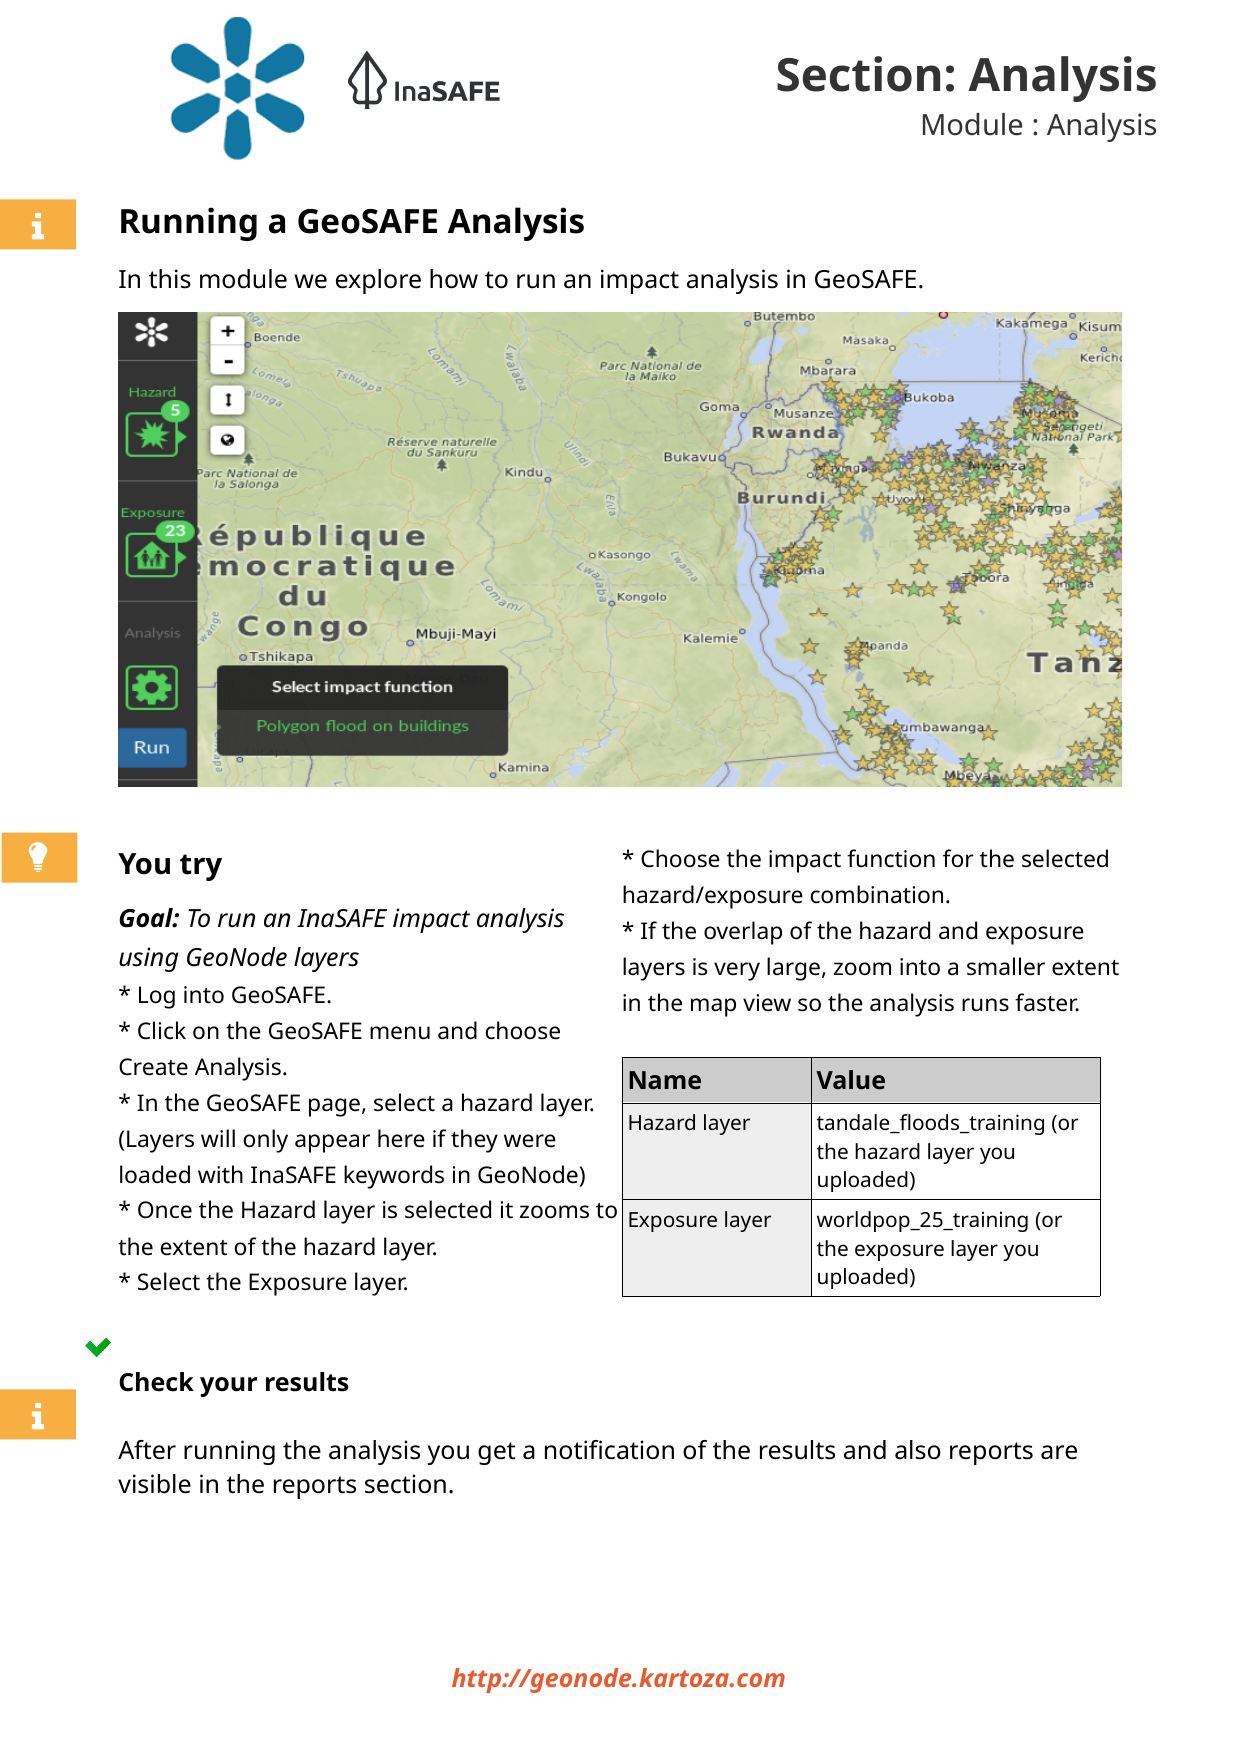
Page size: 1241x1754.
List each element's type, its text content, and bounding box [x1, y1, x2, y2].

table_header Name [623, 1058, 811, 1102]
text Check your results [118, 1364, 1122, 1398]
text * Choose the impact function for the selected hazard/exposure combination. [622, 843, 1122, 910]
text After running the analysis you get a notification of the results and also reports are visible in the reports section. [118, 1433, 1122, 1535]
picture [118, 312, 1123, 787]
text In this module we explore how to run an impact analysis in GeoSAFE. [118, 262, 1122, 296]
subtitle Running a GeoSAFE Analysis [118, 198, 1122, 243]
text * Click on the GeoSAFE menu and choose Create Analysis. [118, 1015, 619, 1082]
text * Once the Hazard layer is selected it zooms to the extent of the hazard layer. [118, 1194, 619, 1262]
table_cell Hazard layer [623, 1104, 811, 1199]
picture [328, 32, 525, 129]
table_cell tandale_floods_training (or the hazard layer you uploaded) [812, 1104, 1100, 1199]
text * In the GeoSAFE page, select a hazard layer. (Layers will only appear here if they were loaded with InaSAFE keywords in GeoNode) [118, 1087, 619, 1190]
table_cell Exposure layer [623, 1200, 811, 1296]
text * If the overlap of the hazard and exposure layers is very large, zoom into a smaller extent in the map view so the analysis runs faster. [622, 915, 1122, 1018]
text * Log into GeoSAFE. [118, 979, 619, 1010]
table_cell worldpop_25_training (or the exposure layer you uploaded) [812, 1200, 1100, 1296]
picture [166, 17, 309, 160]
table_header Value [812, 1058, 1100, 1102]
text Goal: To run an InaSAFE impact analysis using GeoNode layers [118, 901, 619, 974]
text * Select the Exposure layer. [118, 1266, 619, 1298]
text You try [118, 843, 619, 883]
